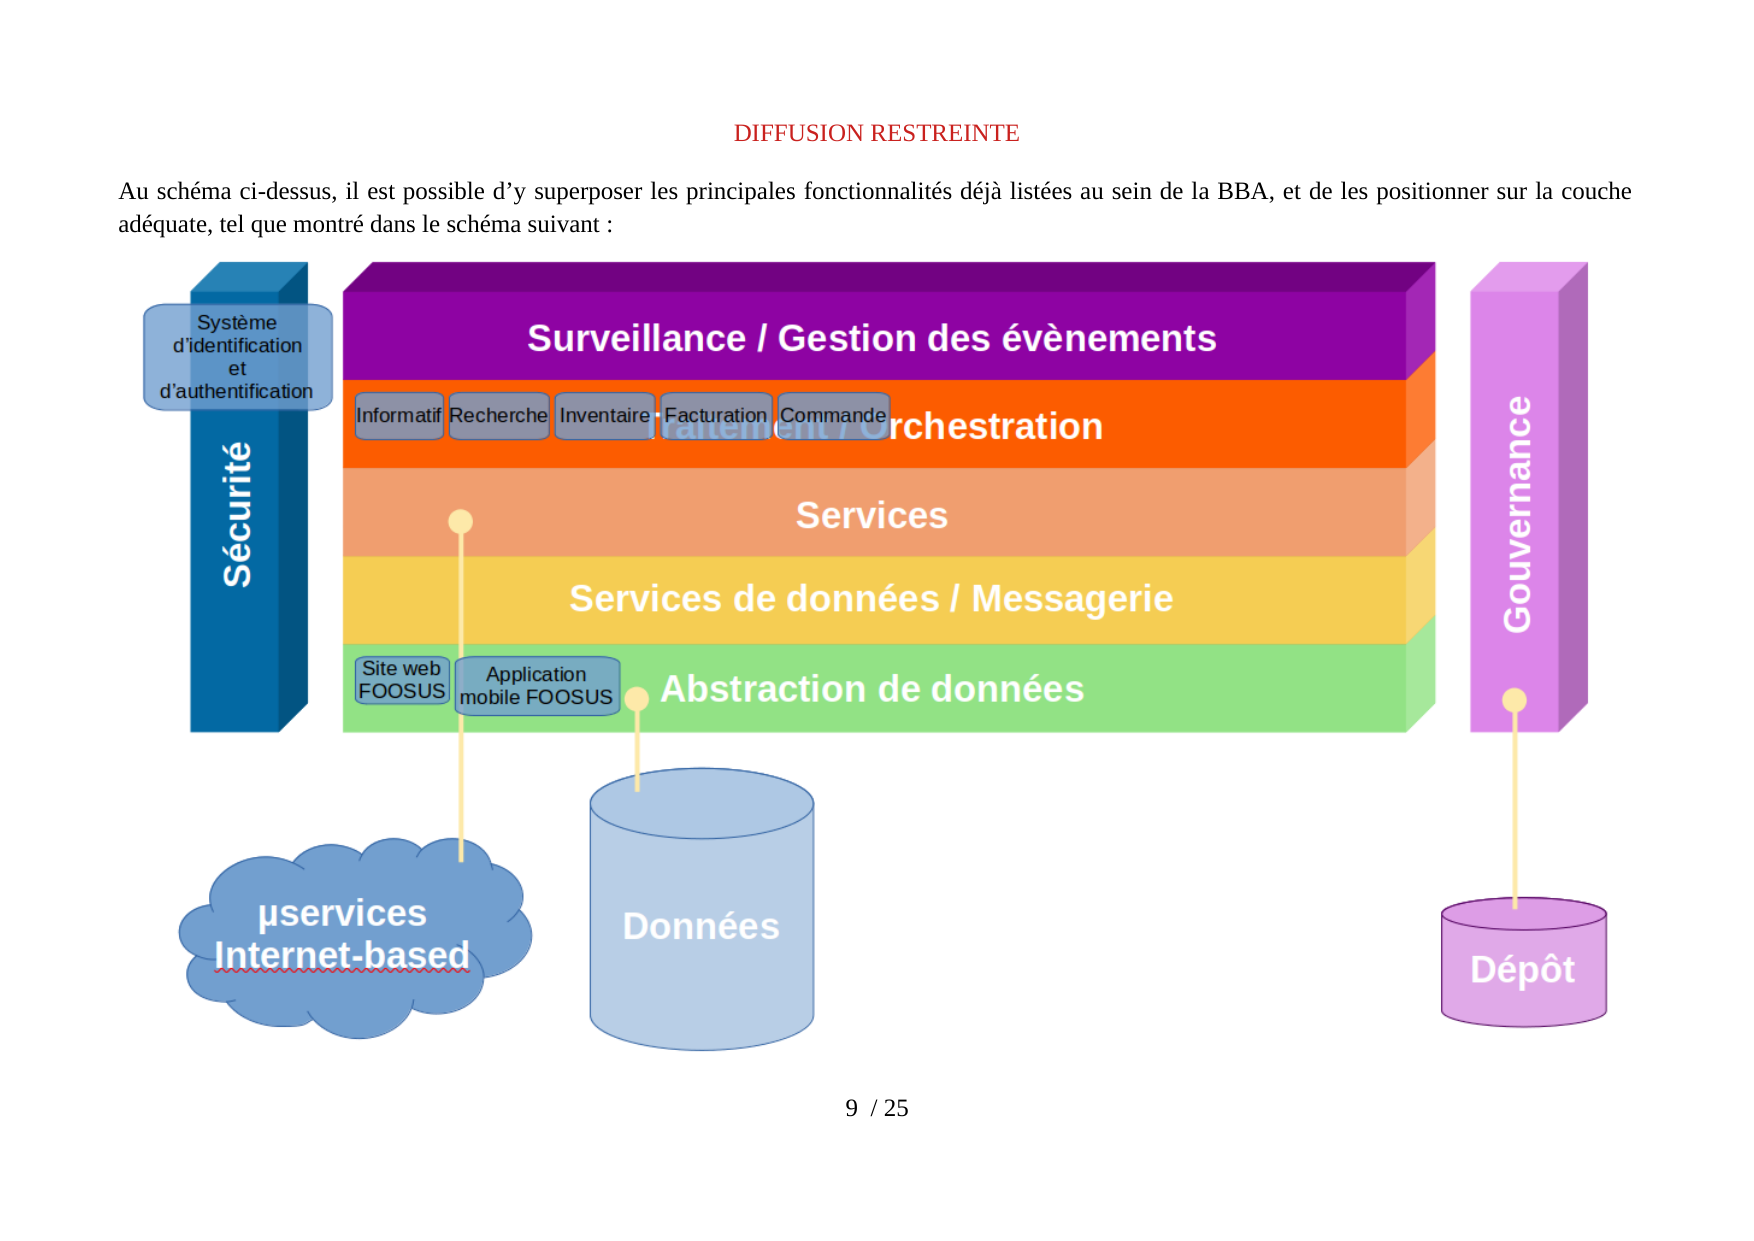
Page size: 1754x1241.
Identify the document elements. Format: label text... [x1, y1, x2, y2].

text Au schéma ci-dessus, il est possible d’y superposer les principales fonctionnalités déjà listées au sein de la BBA, et de les positionner sur la couche adéquate, tel que montré dans le schéma suivant : [118, 176, 1636, 238]
picture [137, 257, 1617, 1056]
